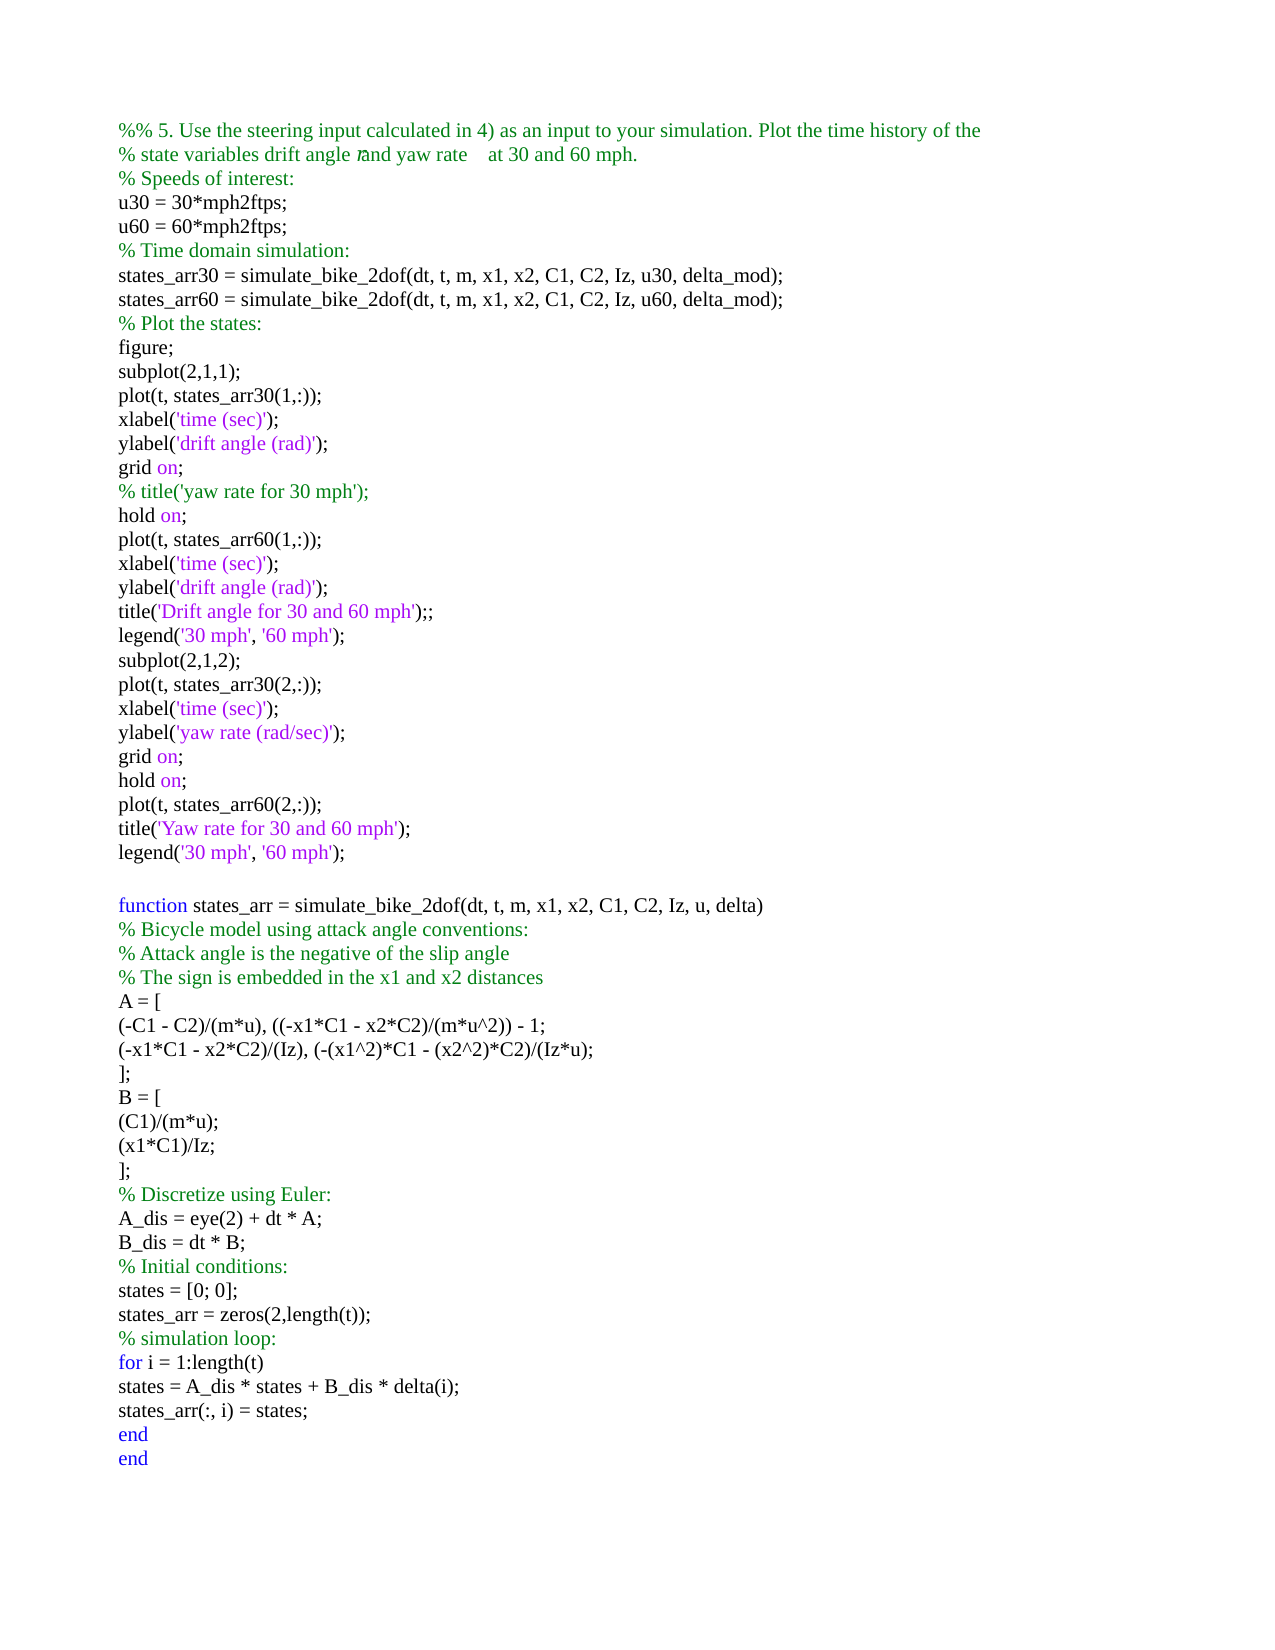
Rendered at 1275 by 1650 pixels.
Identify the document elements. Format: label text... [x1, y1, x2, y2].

text (C1)/(m*u); [118, 1109, 1157, 1133]
text u60 = 60*mph2ftps; [118, 214, 1157, 238]
text figure; [118, 335, 1157, 359]
text ylabel('yaw rate (rad/sec)'); [118, 720, 1157, 744]
text plot(t, states_arr30(1,:)); [118, 383, 1157, 407]
text states_arr = zeros(2,length(t)); [118, 1302, 1157, 1326]
text end [118, 1422, 1157, 1446]
text (-C1 - C2)/(m*u), ((-x1*C1 - x2*C2)/(m*u^2)) - 1; [118, 1013, 1157, 1037]
text % The sign is embedded in the x1 and x2 distances [118, 965, 1157, 989]
text ylabel('drift angle (rad)'); [118, 575, 1157, 599]
text states_arr(:, i) = states; [118, 1398, 1157, 1422]
text grid on; [118, 744, 1157, 768]
text plot(t, states_arr60(2,:)); [118, 792, 1157, 816]
text title('Drift angle for 30 and 60 mph');; [118, 599, 1157, 623]
text % Plot the states: [118, 311, 1157, 335]
text % state variables drift angle 𝛽 and yaw rate 𝑟 at 30 and 60 mph. [118, 142, 1157, 166]
text %% 5. Use the steering input calculated in 4) as an input to your simulation. Plot the time history of the [118, 118, 1157, 142]
text legend('30 mph', '60 mph'); [118, 623, 1157, 647]
text title('Yaw rate for 30 and 60 mph'); [118, 816, 1157, 840]
text % Time domain simulation: [118, 238, 1157, 262]
text hold on; [118, 768, 1157, 792]
text % Bicycle model using attack angle conventions: [118, 917, 1157, 941]
text function states_arr = simulate_bike_2dof(dt, t, m, x1, x2, C1, C2, Iz, u, delta) [118, 893, 1157, 917]
text B = [ [118, 1085, 1157, 1109]
text hold on; [118, 503, 1157, 527]
text end [118, 1446, 1157, 1470]
text for i = 1:length(t) [118, 1350, 1157, 1374]
text ]; [118, 1061, 1157, 1085]
text legend('30 mph', '60 mph'); [118, 840, 1157, 864]
text plot(t, states_arr30(2,:)); [118, 672, 1157, 696]
text subplot(2,1,2); [118, 647, 1157, 672]
text B_dis = dt * B; [118, 1230, 1157, 1254]
text subplot(2,1,1); [118, 359, 1157, 383]
text A = [ [118, 989, 1157, 1013]
text xlabel('time (sec)'); [118, 696, 1157, 720]
text u30 = 30*mph2ftps; [118, 190, 1157, 214]
text % Initial conditions: [118, 1254, 1157, 1278]
text (x1*C1)/Iz; [118, 1133, 1157, 1157]
text A_dis = eye(2) + dt * A; [118, 1206, 1157, 1230]
text states = A_dis * states + B_dis * delta(i); [118, 1374, 1157, 1398]
text states = [0; 0]; [118, 1278, 1157, 1302]
text % Attack angle is the negative of the slip angle [118, 941, 1157, 965]
text (-x1*C1 - x2*C2)/(Iz), (-(x1^2)*C1 - (x2^2)*C2)/(Iz*u); [118, 1037, 1157, 1061]
text % simulation loop: [118, 1326, 1157, 1350]
text plot(t, states_arr60(1,:)); [118, 527, 1157, 551]
text % title('yaw rate for 30 mph'); [118, 479, 1157, 503]
text states_arr30 = simulate_bike_2dof(dt, t, m, x1, x2, C1, C2, Iz, u30, delta_mod); [118, 262, 1157, 287]
text xlabel('time (sec)'); [118, 407, 1157, 431]
text xlabel('time (sec)'); [118, 551, 1157, 575]
text states_arr60 = simulate_bike_2dof(dt, t, m, x1, x2, C1, C2, Iz, u60, delta_mod); [118, 287, 1157, 311]
text ]; [118, 1157, 1157, 1182]
text grid on; [118, 455, 1157, 479]
text ylabel('drift angle (rad)'); [118, 431, 1157, 455]
text % Speeds of interest: [118, 166, 1157, 190]
text % Discretize using Euler: [118, 1182, 1157, 1206]
